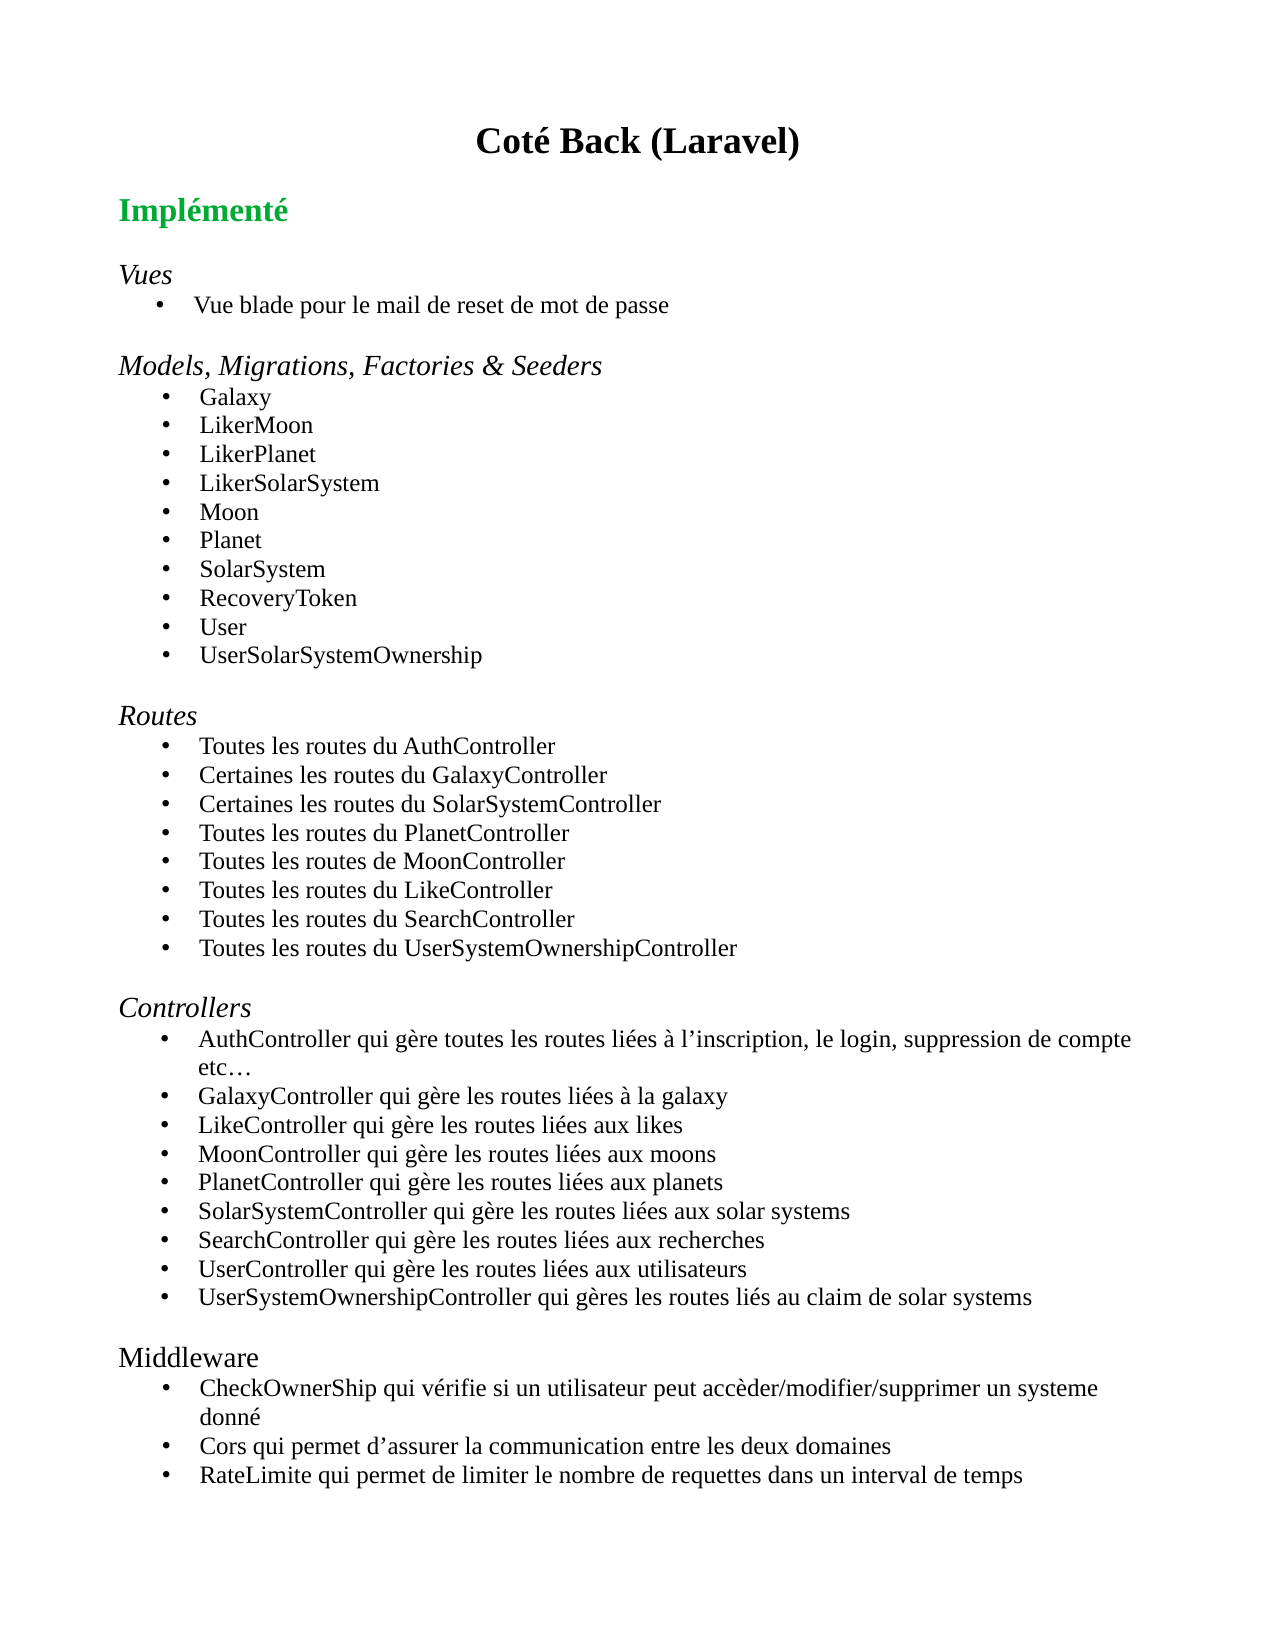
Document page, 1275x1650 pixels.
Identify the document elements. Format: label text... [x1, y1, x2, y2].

list MoonController qui gère les routes liées aux moons [160, 1139, 1157, 1167]
list Moon [162, 497, 1157, 525]
list Certaines les routes du SolarSystemController [161, 789, 1157, 818]
list UserController qui gère les routes liées aux utilisateurs [160, 1254, 1157, 1282]
text Controllers [118, 990, 1157, 1024]
text Implémenté [118, 190, 1157, 228]
text Coté Back (Laravel) [118, 118, 1157, 161]
list SolarSystemController qui gère les routes liées aux solar systems [160, 1196, 1157, 1225]
list Toutes les routes du SearchController [161, 904, 1157, 933]
list SearchController qui gère les routes liées aux recherches [160, 1225, 1157, 1254]
list Toutes les routes du AuthController [161, 731, 1157, 760]
list Galaxy [162, 382, 1157, 410]
text Routes [118, 698, 1157, 731]
list Cors qui permet d’assurer la communication entre les deux domaines [162, 1431, 1157, 1460]
list Vue blade pour le mail de reset de mot de passe [156, 291, 1157, 319]
list LikerMoon [162, 410, 1157, 439]
list Certaines les routes du GalaxyController [161, 760, 1157, 789]
list UserSystemOwnershipController qui gères les routes liés au claim de solar systems [160, 1282, 1157, 1311]
list AuthController qui gère toutes les routes liées à l’inscription, le login, suppression de compte etc… [160, 1024, 1157, 1081]
list Planet [162, 525, 1157, 554]
list CheckOwnerShip qui vérifie si un utilisateur peut accèder/modifier/supprimer un systeme donné [162, 1373, 1157, 1431]
list GalaxyController qui gère les routes liées à la galaxy [160, 1081, 1157, 1110]
list SolarSystem [162, 554, 1157, 583]
list Toutes les routes de MoonController [161, 846, 1157, 875]
text Models, Migrations, Factories & Seeders [118, 348, 1157, 382]
list LikerPlanet [162, 439, 1157, 468]
list LikerSolarSystem [162, 468, 1157, 497]
list PlanetController qui gère les routes liées aux planets [160, 1167, 1157, 1196]
text Vues [118, 257, 1157, 291]
list UserSolarSystemOwnership [162, 640, 1157, 669]
list Toutes les routes du LikeController [161, 875, 1157, 904]
list Toutes les routes du PlanetController [161, 818, 1157, 846]
list LikeController qui gère les routes liées aux likes [160, 1110, 1157, 1139]
list Toutes les routes du UserSystemOwnershipController [161, 933, 1157, 961]
list RateLimite qui permet de limiter le nombre de requettes dans un interval de temps [162, 1460, 1157, 1517]
list User [162, 612, 1157, 640]
text Middleware [118, 1311, 1157, 1373]
list RecoveryToken [162, 583, 1157, 612]
